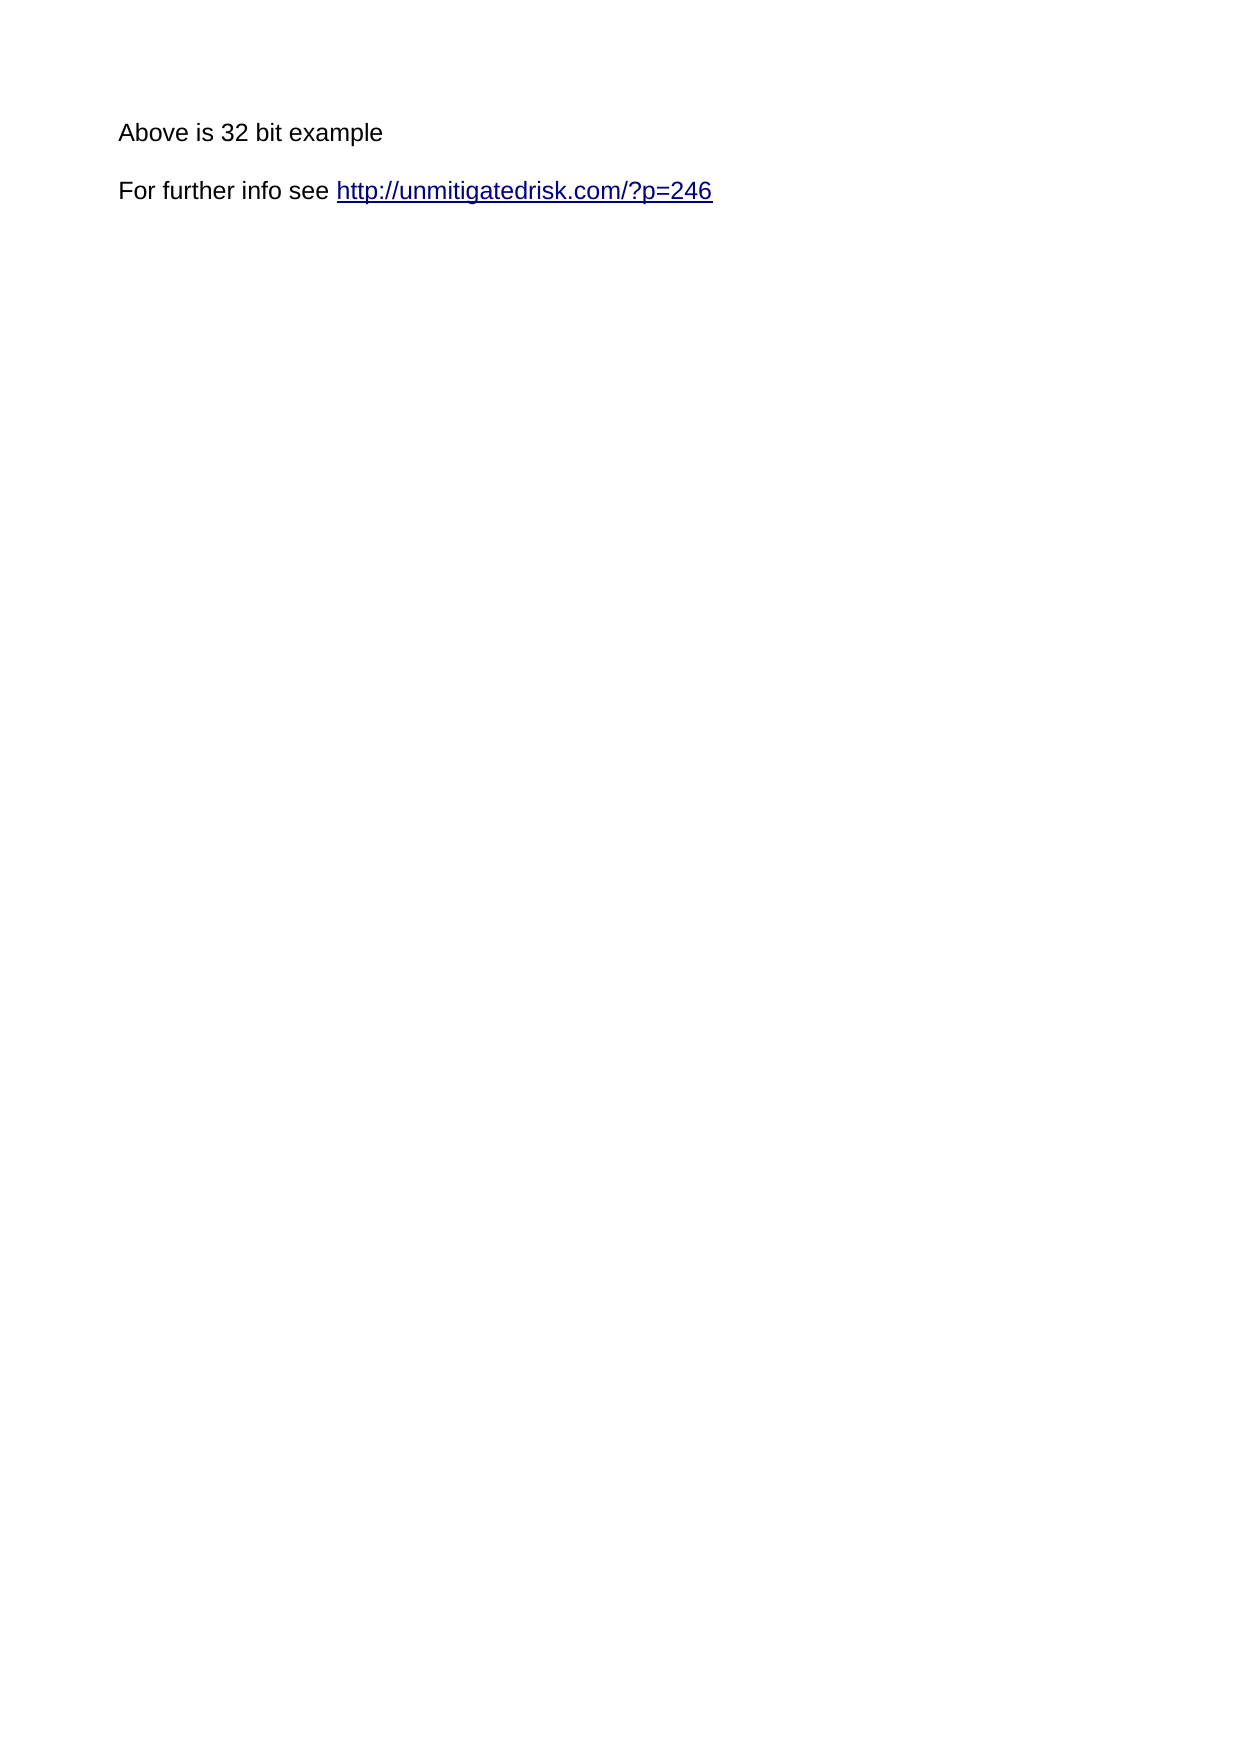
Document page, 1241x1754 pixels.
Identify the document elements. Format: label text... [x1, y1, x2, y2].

text For further info see http://unmitigatedrisk.com/?p=246 [118, 176, 1122, 205]
text Above is 32 bit example [118, 118, 1122, 147]
